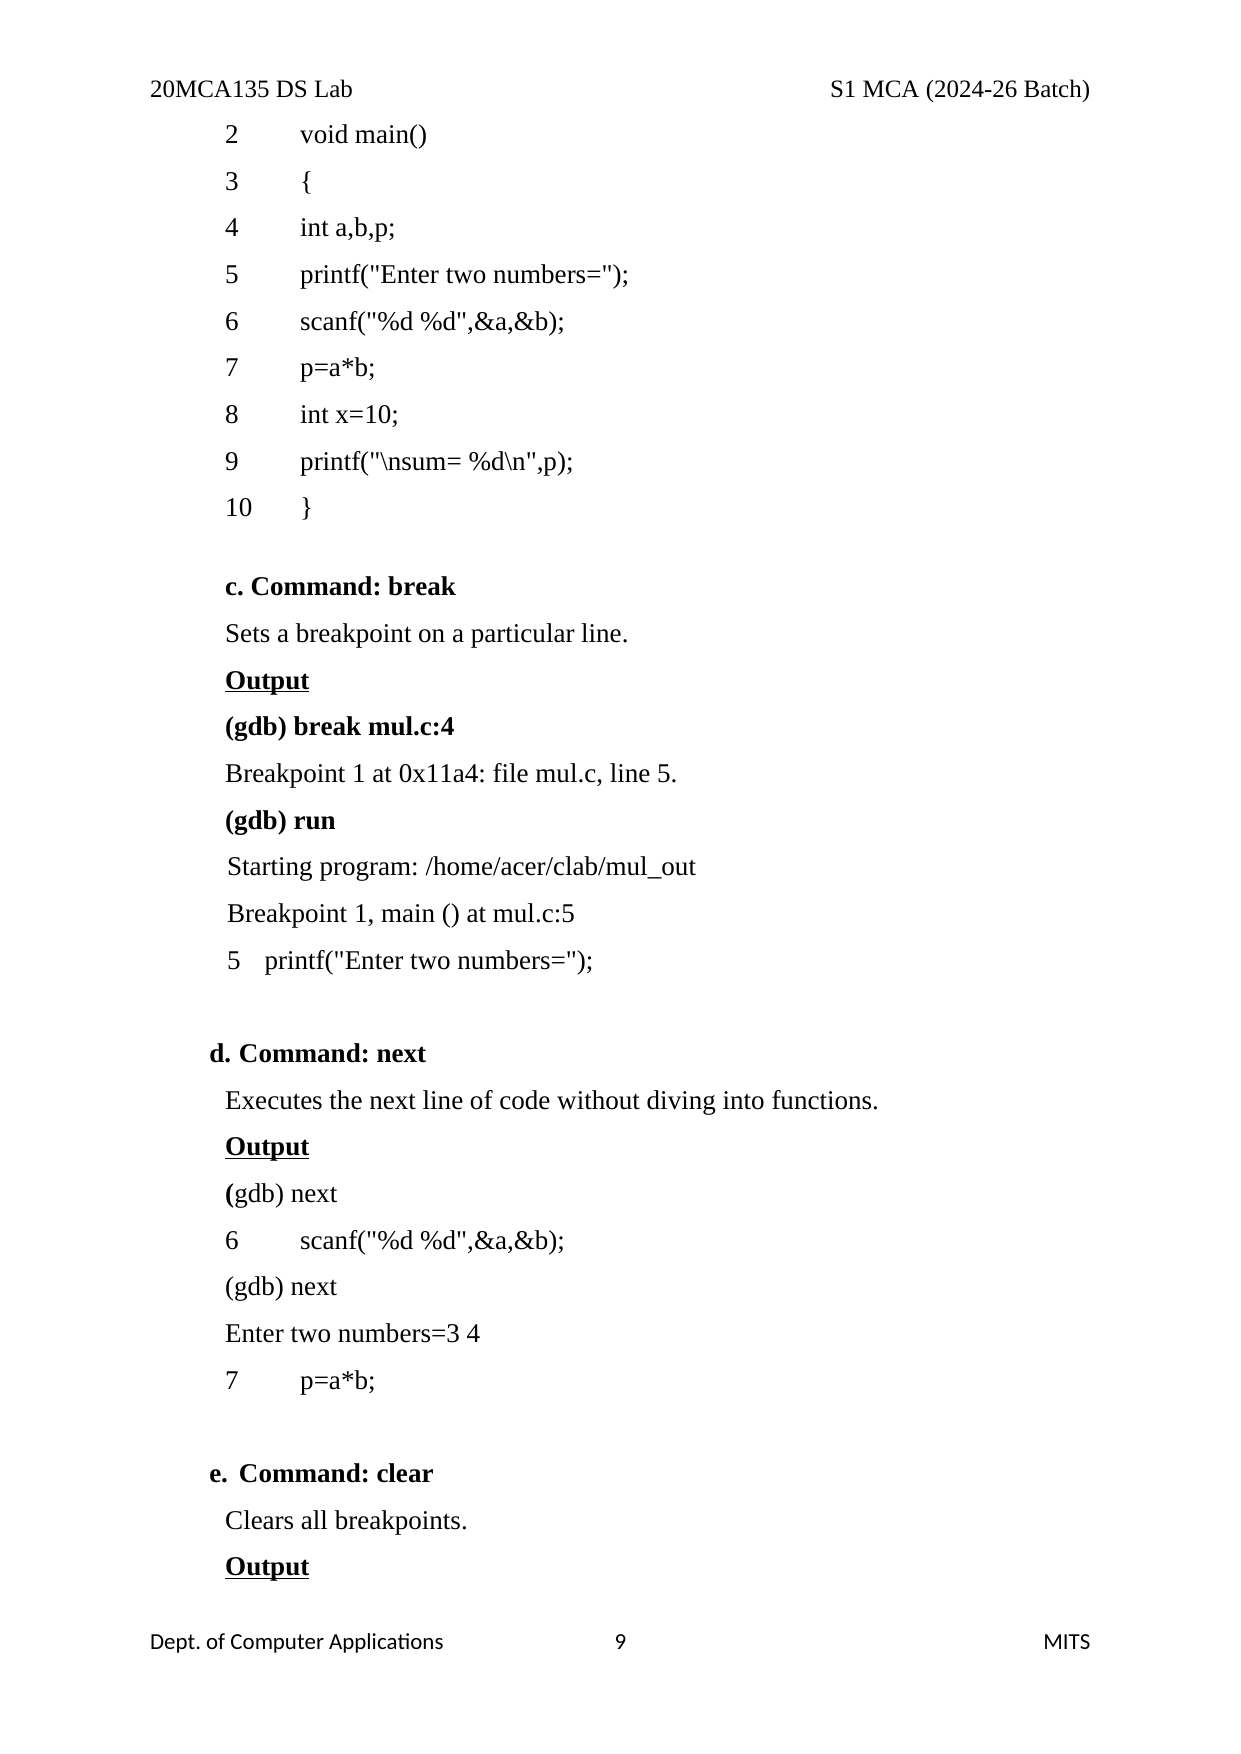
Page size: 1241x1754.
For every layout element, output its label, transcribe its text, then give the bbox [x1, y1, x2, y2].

text 4 int a,b,p; [225, 211, 1090, 243]
text 7 p=a*b; [225, 351, 1090, 383]
text Breakpoint 1, main () at mul.c:5 [227, 897, 1090, 928]
list Command: next [209, 1037, 1090, 1068]
list Command: clear [209, 1457, 1090, 1488]
text Starting program: /home/acer/clab/mul_out [227, 850, 1090, 882]
text (gdb) break mul.c:4 [225, 710, 1090, 742]
list printf("Enter two numbers="); [227, 944, 1090, 975]
text (gdb) run [225, 804, 1090, 835]
text Breakpoint 1 at 0x11a4: file mul.c, line 5. [225, 757, 1090, 788]
text Enter two numbers=3 4 [225, 1317, 1090, 1348]
text 2 void main() [225, 118, 1090, 149]
text 6 scanf("%d %d",&a,&b); [225, 1224, 1090, 1255]
text Output [225, 664, 1090, 695]
text (gdb) next [225, 1177, 1090, 1208]
text 6 scanf("%d %d",&a,&b); [225, 305, 1090, 336]
text 3 { [225, 165, 1090, 196]
text 9 printf("\nsum= %d\n",p); [225, 445, 1090, 476]
text Output [225, 1550, 1090, 1582]
text Clears all breakpoints. [225, 1504, 1090, 1535]
text Sets a breakpoint on a particular line. [225, 617, 1090, 648]
text 8 int x=10; [225, 398, 1090, 429]
text Output [225, 1130, 1090, 1162]
text 5 printf("Enter two numbers="); [225, 258, 1090, 289]
text 7 p=a*b; [225, 1364, 1090, 1395]
text (gdb) next [225, 1270, 1090, 1302]
text 10 } [225, 491, 1090, 523]
text Executes the next line of code without diving into functions. [225, 1084, 1090, 1115]
text c. Command: break [225, 570, 1090, 602]
